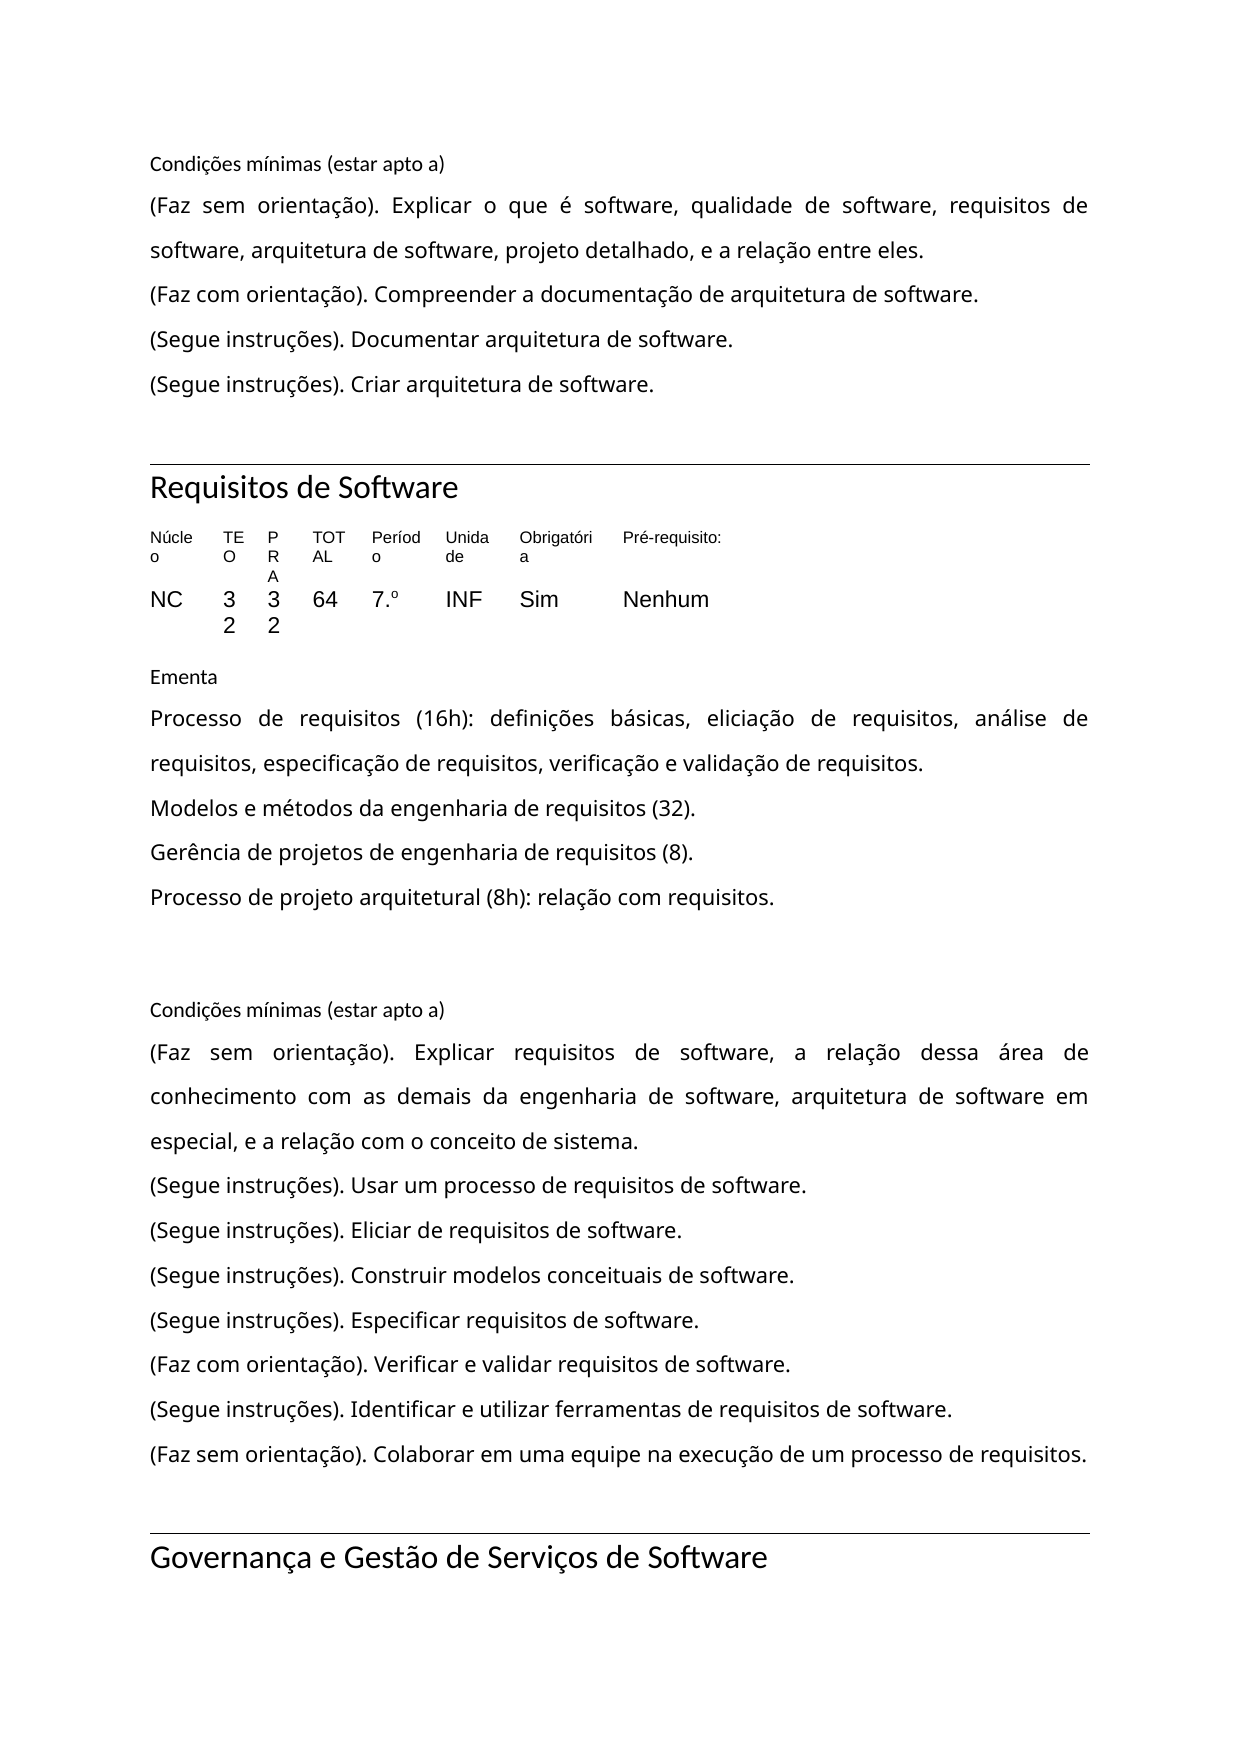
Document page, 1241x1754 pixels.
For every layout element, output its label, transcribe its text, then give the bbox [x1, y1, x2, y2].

table_header Período [360, 528, 434, 586]
table_header Pré-requisito: [611, 528, 1004, 586]
subtitle Condições mínimas (estar apto a) [150, 150, 1090, 177]
text (Faz com orientação). Compreender a documentação de arquitetura de software. [150, 279, 1090, 309]
table_cell INF [434, 586, 508, 638]
table_header PRA [256, 528, 301, 586]
text Modelos e métodos da engenharia de requisitos (32). [150, 793, 1090, 822]
text (Faz sem orientação). Explicar requisitos de software, a relação dessa área de conhecimento com as demais da engenharia de software, arquitetura de software em especial, e a relação com o conceito de sistema. [150, 1036, 1090, 1156]
table_cell NC [139, 586, 212, 638]
text (Segue instruções). Criar arquitetura de software. [150, 369, 1090, 398]
table_cell 32 [212, 586, 256, 638]
table_header TOTAL [301, 528, 360, 586]
table_cell Sim [508, 586, 611, 638]
text (Faz sem orientação). Colaborar em uma equipe na execução de um processo de requisitos. [150, 1439, 1090, 1468]
text (Segue instruções). Documentar arquitetura de software. [150, 324, 1090, 354]
text (Faz sem orientação). Explicar o que é software, qualidade de software, requisitos de software, arquitetura de software, projeto detalhado, e a relação entre eles. [150, 190, 1090, 264]
subtitle Requisitos de Software [150, 465, 1090, 507]
subtitle Ementa [150, 663, 1090, 690]
text (Segue instruções). Construir modelos conceituais de software. [150, 1260, 1090, 1290]
text (Segue instruções). Eliciar de requisitos de software. [150, 1215, 1090, 1245]
table_header TEO [212, 528, 256, 586]
text (Faz com orientação). Verificar e validar requisitos de software. [150, 1349, 1090, 1379]
table_cell Nenhum [611, 586, 1004, 638]
text (Segue instruções). Especificar requisitos de software. [150, 1304, 1090, 1334]
table_cell 7.o [360, 586, 434, 638]
text Processo de requisitos (16h): definições básicas, eliciação de requisitos, análise de requisitos, especificação de requisitos, verificação e validação de requisitos. [150, 703, 1090, 778]
text (Segue instruções). Usar um processo de requisitos de software. [150, 1171, 1090, 1200]
text Gerência de projetos de engenharia de requisitos (8). [150, 837, 1090, 867]
subtitle Governança e Gestão de Serviços de Software [150, 1534, 1090, 1577]
table_header Obrigatória [508, 528, 611, 586]
table_cell 32 [256, 586, 301, 638]
text (Segue instruções). Identificar e utilizar ferramentas de requisitos de software. [150, 1394, 1090, 1424]
table_header Unidade [434, 528, 508, 586]
text Processo de projeto arquitetural (8h): relação com requisitos. [150, 882, 1090, 912]
subtitle Condições mínimas (estar apto a) [150, 996, 1090, 1023]
table_header Núcleo [139, 528, 212, 586]
table_cell 64 [301, 586, 360, 638]
